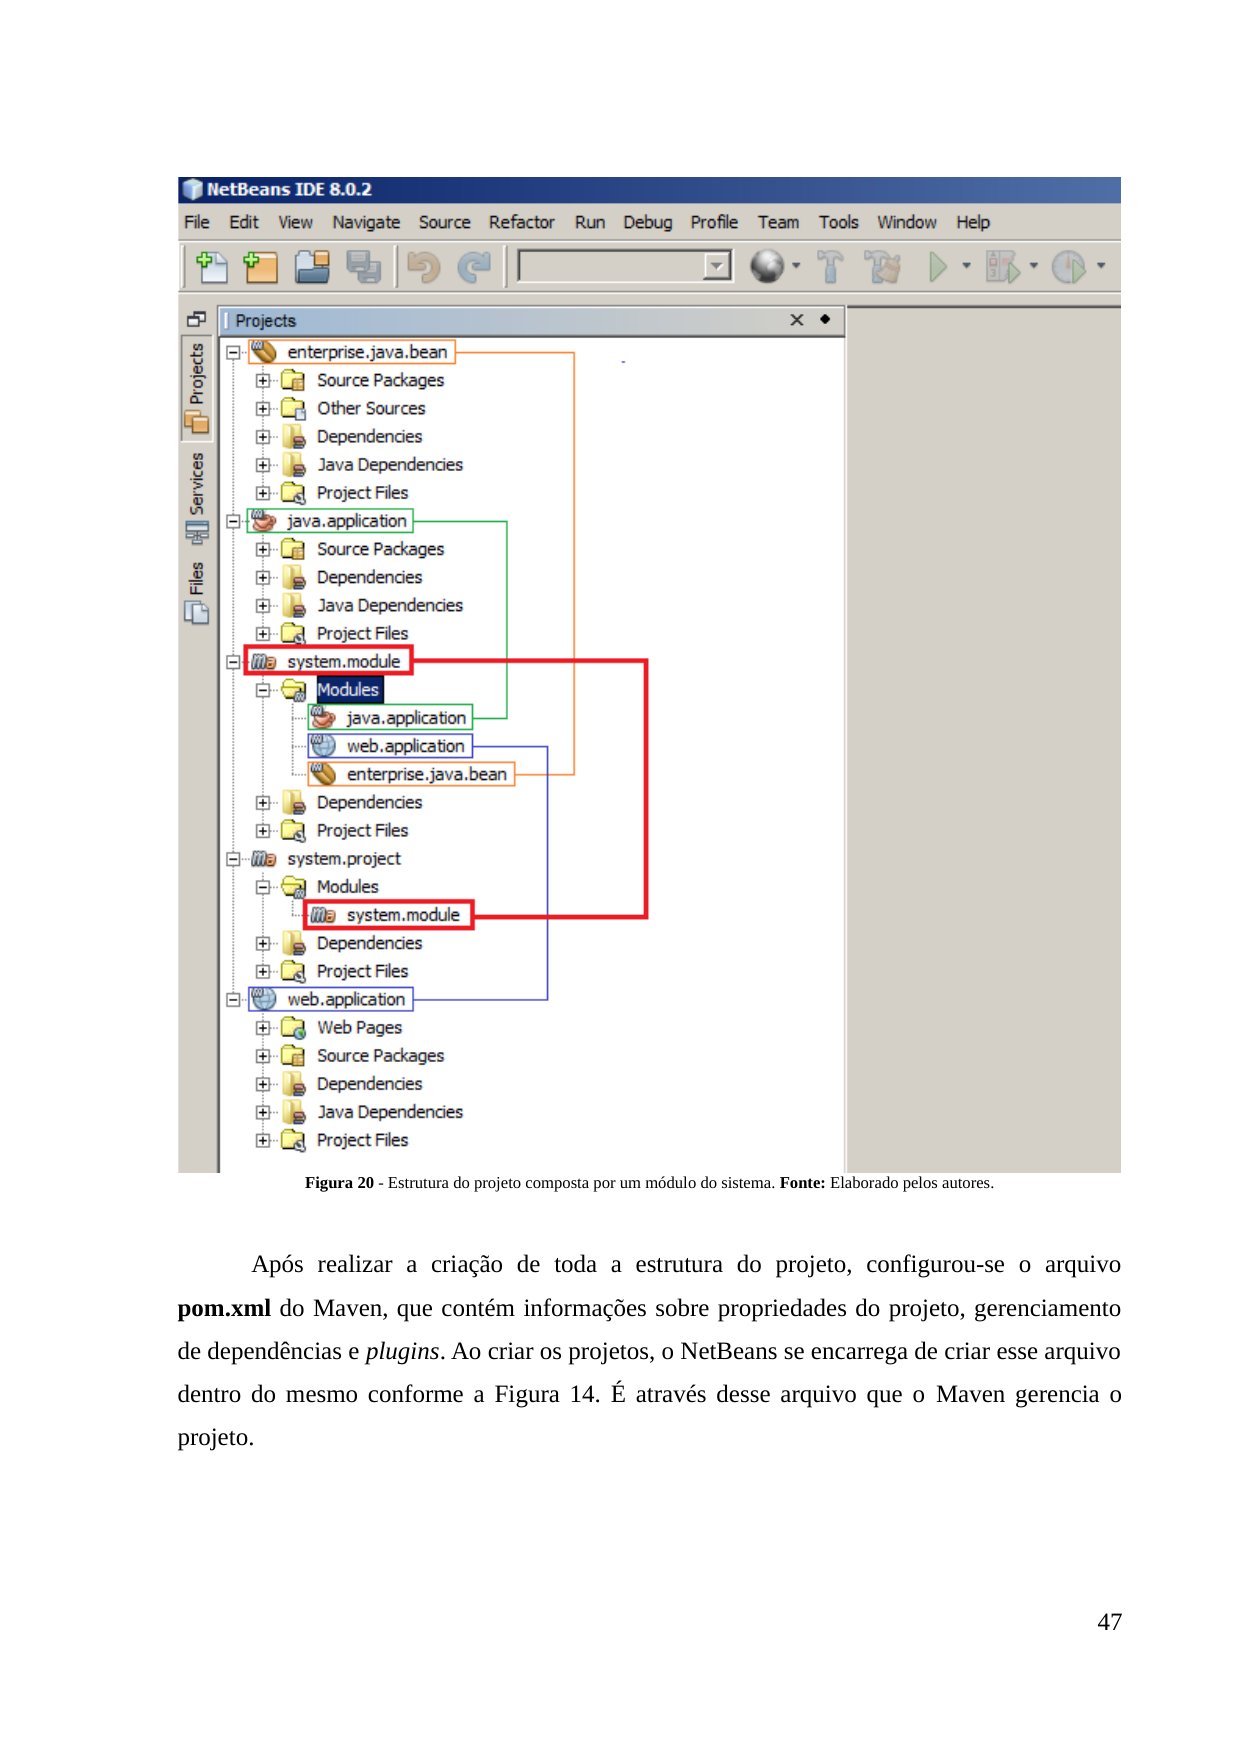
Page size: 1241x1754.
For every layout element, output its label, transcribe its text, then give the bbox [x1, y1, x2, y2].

picture [178, 177, 1121, 1173]
text Após realizar a criação de toda a estrutura do projeto, configurou-se o arquivo pom.xml do Maven, que contém informações sobre propriedades do projeto, gerenciamento de dependências e plugins. Ao criar os projetos, o NetBeans se encarrega de criar esse arquivo dentro do mesmo conforme a Figura 14. É através desse arquivo que o Maven gerencia o projeto. [177, 1249, 1122, 1451]
text Figura 20 - Estrutura do projeto composta por um módulo do sistema. Fonte: Elaborado pelos autores. [178, 1173, 1121, 1192]
